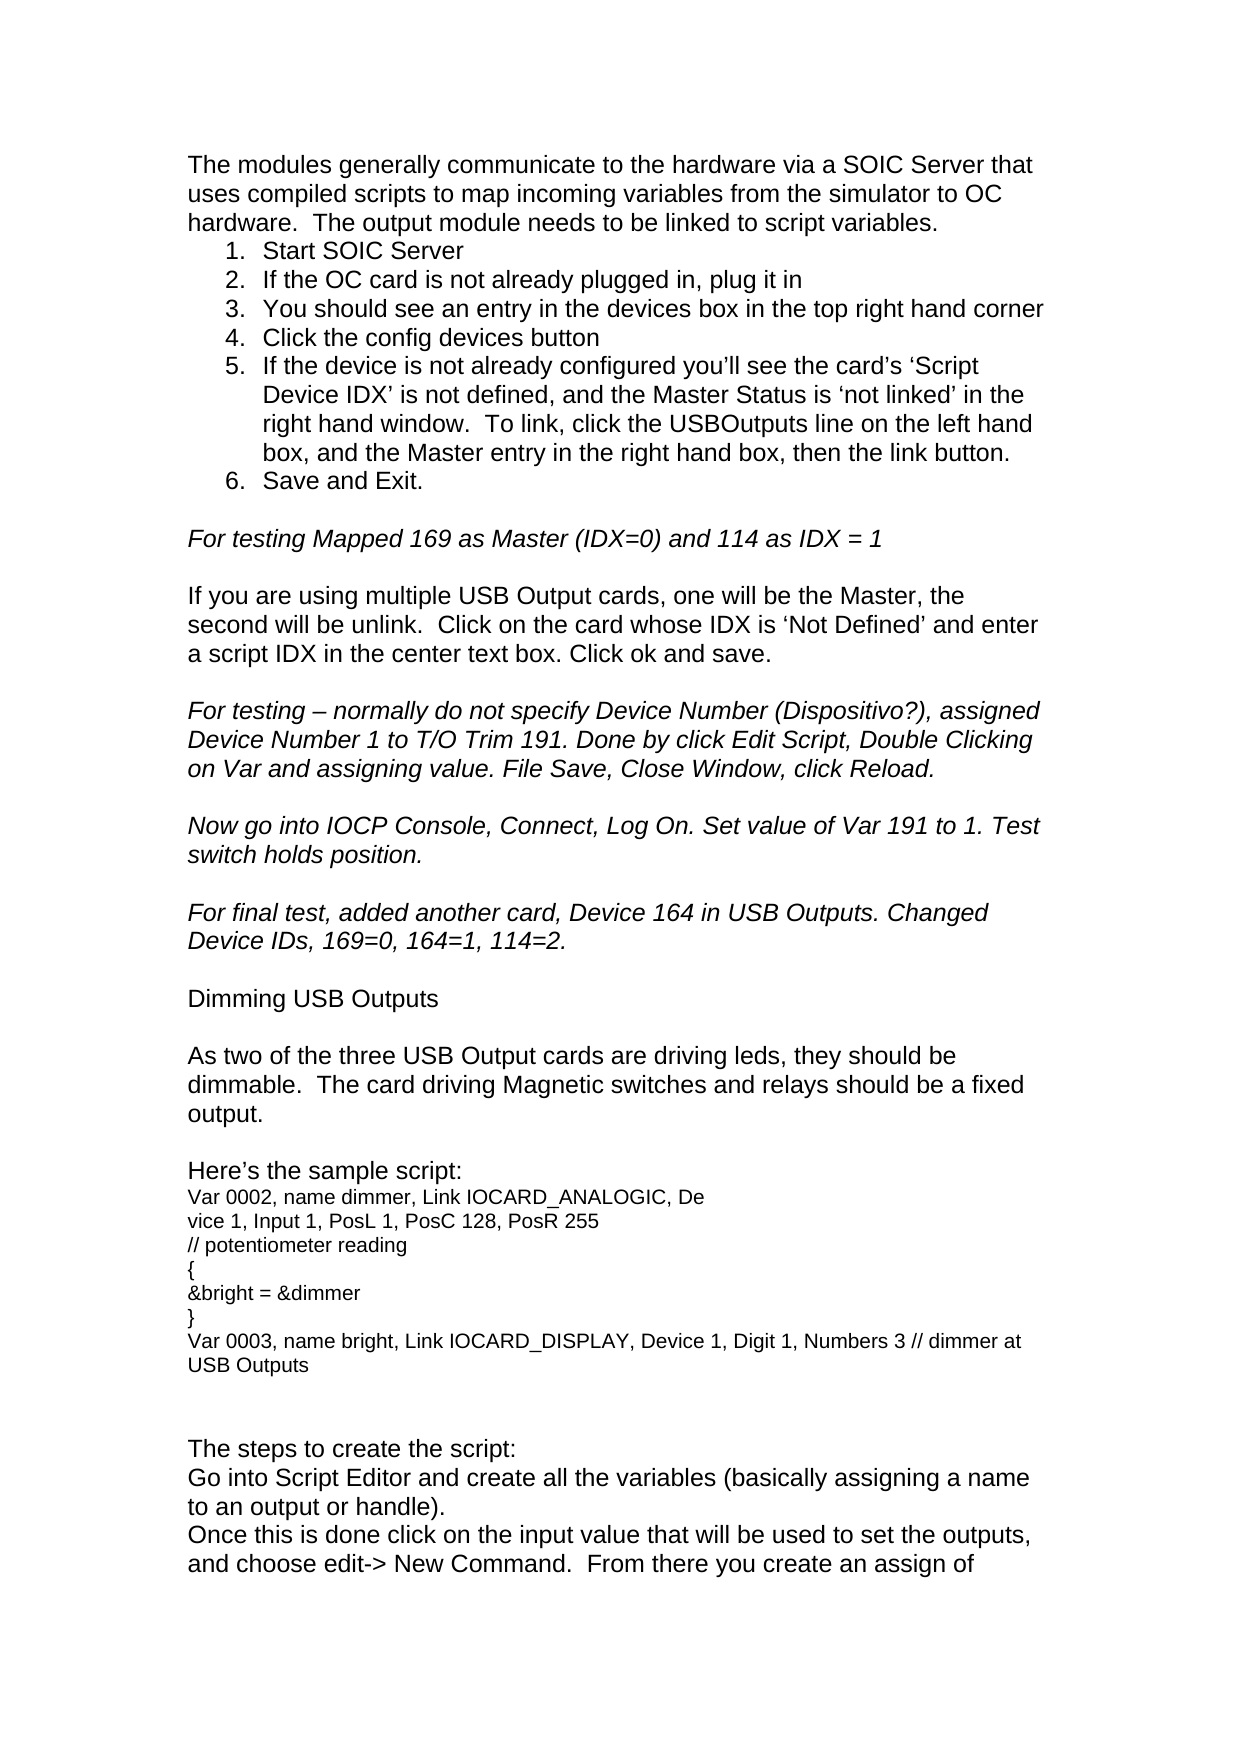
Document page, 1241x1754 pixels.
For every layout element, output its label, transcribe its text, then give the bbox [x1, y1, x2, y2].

text Here’s the sample script: [187, 1156, 1053, 1185]
text Once this is done click on the input value that will be used to set the outputs, and choose edit-> New Command. From there you create an assign of [187, 1520, 1053, 1578]
list Save and Exit. [225, 466, 1053, 495]
text &bright = &dimmer [187, 1281, 1053, 1305]
text For final test, added another card, Device 164 in USB Outputs. Changed Device IDs, 169=0, 164=1, 114=2. [187, 897, 1053, 955]
list If the device is not already configured you’ll see the card’s ‘Script Device IDX’ is not defined, and the Master Status is ‘not linked’ in the right hand window. To link, click the USBOutputs line on the left hand box, and the Master entry in the right hand box, then the link button. [225, 351, 1053, 466]
text Now go into IOCP Console, Connect, Log On. Set value of Var 191 to 1. Test switch holds position. [187, 811, 1053, 869]
text } [187, 1305, 1053, 1329]
list Start SOIC Server [225, 236, 1053, 265]
text Go into Script Editor and create all the variables (basically assigning a name to an output or handle). [187, 1463, 1053, 1520]
list Click the config devices button [225, 322, 1053, 351]
text // potentiometer reading [187, 1233, 1053, 1257]
text The modules generally communicate to the hardware via a SOIC Server that uses compiled scripts to map incoming variables from the simulator to OC hardware. The output module needs to be linked to script variables. [187, 150, 1053, 236]
text If you are using multiple USB Output cards, one will be the Master, the second will be unlink. Click on the card whose IDX is ‘Not Defined’ and enter a script IDX in the center text box. Click ok and save. [187, 581, 1053, 667]
list If the OC card is not already plugged in, plug it in [225, 265, 1053, 294]
text { [187, 1257, 1053, 1281]
text For testing – normally do not specify Device Number (Dispositivo?), assigned Device Number 1 to T/O Trim 191. Done by click Edit Script, Double Clicking on Var and assigning value. File Save, Close Window, click Reload. [187, 696, 1053, 782]
text vice 1, Input 1, PosL 1, PosC 128, PosR 255 [187, 1209, 1053, 1233]
text Dimming USB Outputs [187, 984, 1053, 1012]
list You should see an entry in the devices box in the top right hand corner [225, 294, 1053, 322]
text As two of the three USB Output cards are driving leds, they should be dimmable. The card driving Magnetic switches and relays should be a fixed output. [187, 1041, 1053, 1127]
text Var 0003, name bright, Link IOCARD_DISPLAY, Device 1, Digit 1, Numbers 3 // dimmer at USB Outputs [187, 1329, 1053, 1377]
text For testing Mapped 169 as Master (IDX=0) and 114 as IDX = 1 [187, 524, 1053, 552]
text The steps to create the script: [187, 1434, 1053, 1463]
text Var 0002, name dimmer, Link IOCARD_ANALOGIC, De [187, 1185, 1053, 1209]
